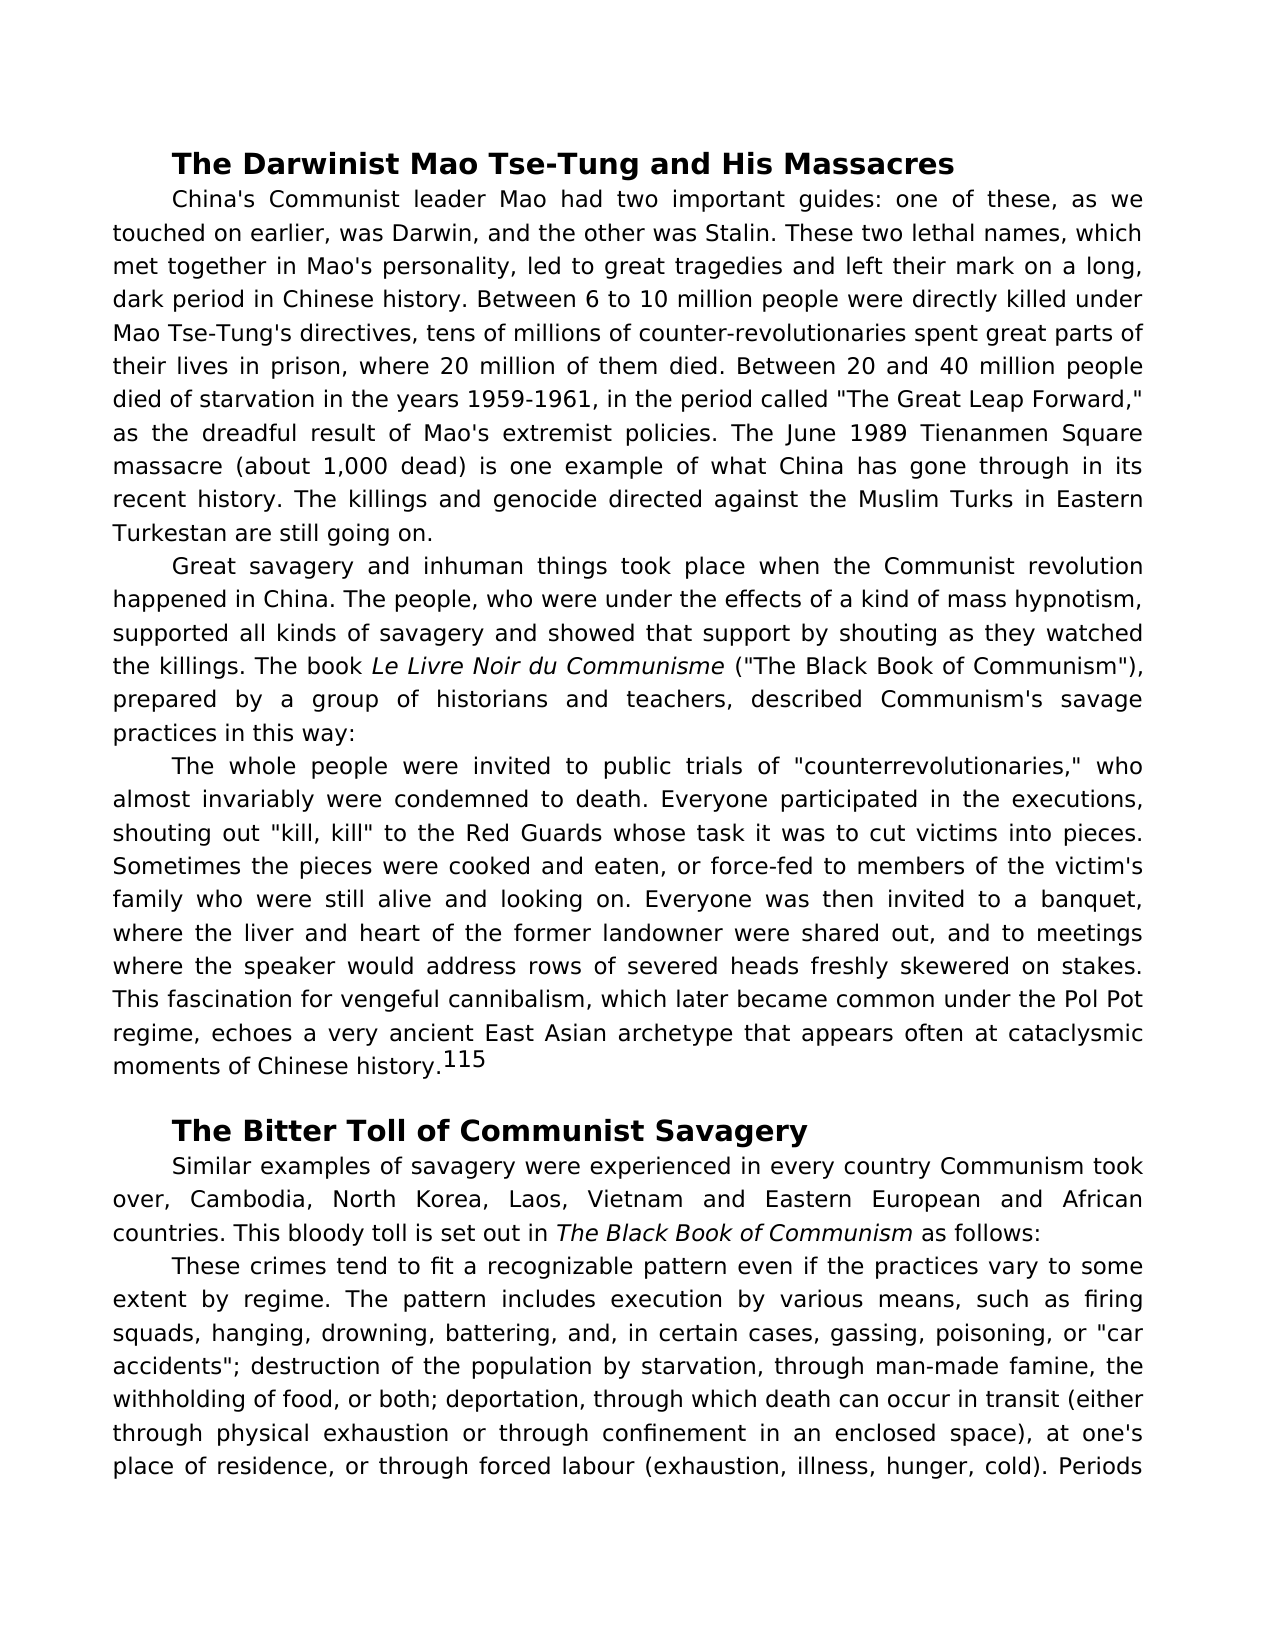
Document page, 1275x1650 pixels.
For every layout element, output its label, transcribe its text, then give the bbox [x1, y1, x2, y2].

text China's Communist leader Mao had two important guides: one of these, as we touched on earlier, was Darwin, and the other was Stalin. These two lethal names, which met together in Mao's personality, led to great tragedies and left their mark on a long, dark period in Chinese history. Between 6 to 10 million people were directly killed under Mao Tse-Tung's directives, tens of millions of counter-revolutionaries spent great parts of their lives in prison, where 20 million of them died. Between 20 and 40 million people died of starvation in the years 1959-1961, in the period called "The Great Leap Forward," as the dreadful result of Mao's extremist policies. The June 1989 Tienanmen Square massacre (about 1,000 dead) is one example of what China has gone through in its recent history. The killings and genocide directed against the Muslim Turks in Eastern Turkestan are still going on. [112, 181, 1145, 548]
text These crimes tend to fit a recognizable pattern even if the practices vary to some extent by regime. The pattern includes execution by various means, such as firing squads, hanging, drowning, battering, and, in certain cases, gassing, poisoning, or "car accidents"; destruction of the population by starvation, through man-made famine, the withholding of food, or both; deportation, through which death can occur in transit (either through physical exhaustion or through confinement in an enclosed space), at one's place of residence, or through forced labour (exhaustion, illness, hunger, cold). Periods [112, 1248, 1145, 1481]
text The Darwinist Mao Tse-Tung and His Massacres [112, 148, 1145, 181]
text Similar examples of savagery were experienced in every country Communism took over, Cambodia, North Korea, Laos, Vietnam and Eastern European and African countries. This bloody toll is set out in The Black Book of Communism as follows: [112, 1148, 1145, 1248]
text Great savagery and inhuman things took place when the Communist revolution happened in China. The people, who were under the effects of a kind of mass hypnotism, supported all kinds of savagery and showed that support by shouting as they watched the killings. The book Le Livre Noir du Communisme ("The Black Book of Communism"), prepared by a group of historians and teachers, described Communism's savage practices in this way: [112, 548, 1145, 748]
text The whole people were invited to public trials of "counterrevolutionaries," who almost invariably were condemned to death. Everyone participated in the executions, shouting out "kill, kill" to the Red Guards whose task it was to cut victims into pieces. Sometimes the pieces were cooked and eaten, or force-fed to members of the victim's family who were still alive and looking on. Everyone was then invited to a banquet, where the liver and heart of the former landowner were shared out, and to meetings where the speaker would address rows of severed heads freshly skewered on stakes. This fascination for vengeful cannibalism, which later became common under the Pol Pot regime, echoes a very ancient East Asian archetype that appears often at cataclysmic moments of Chinese history.115 [112, 748, 1145, 1081]
text The Bitter Toll of Communist Savagery [112, 1114, 1145, 1148]
